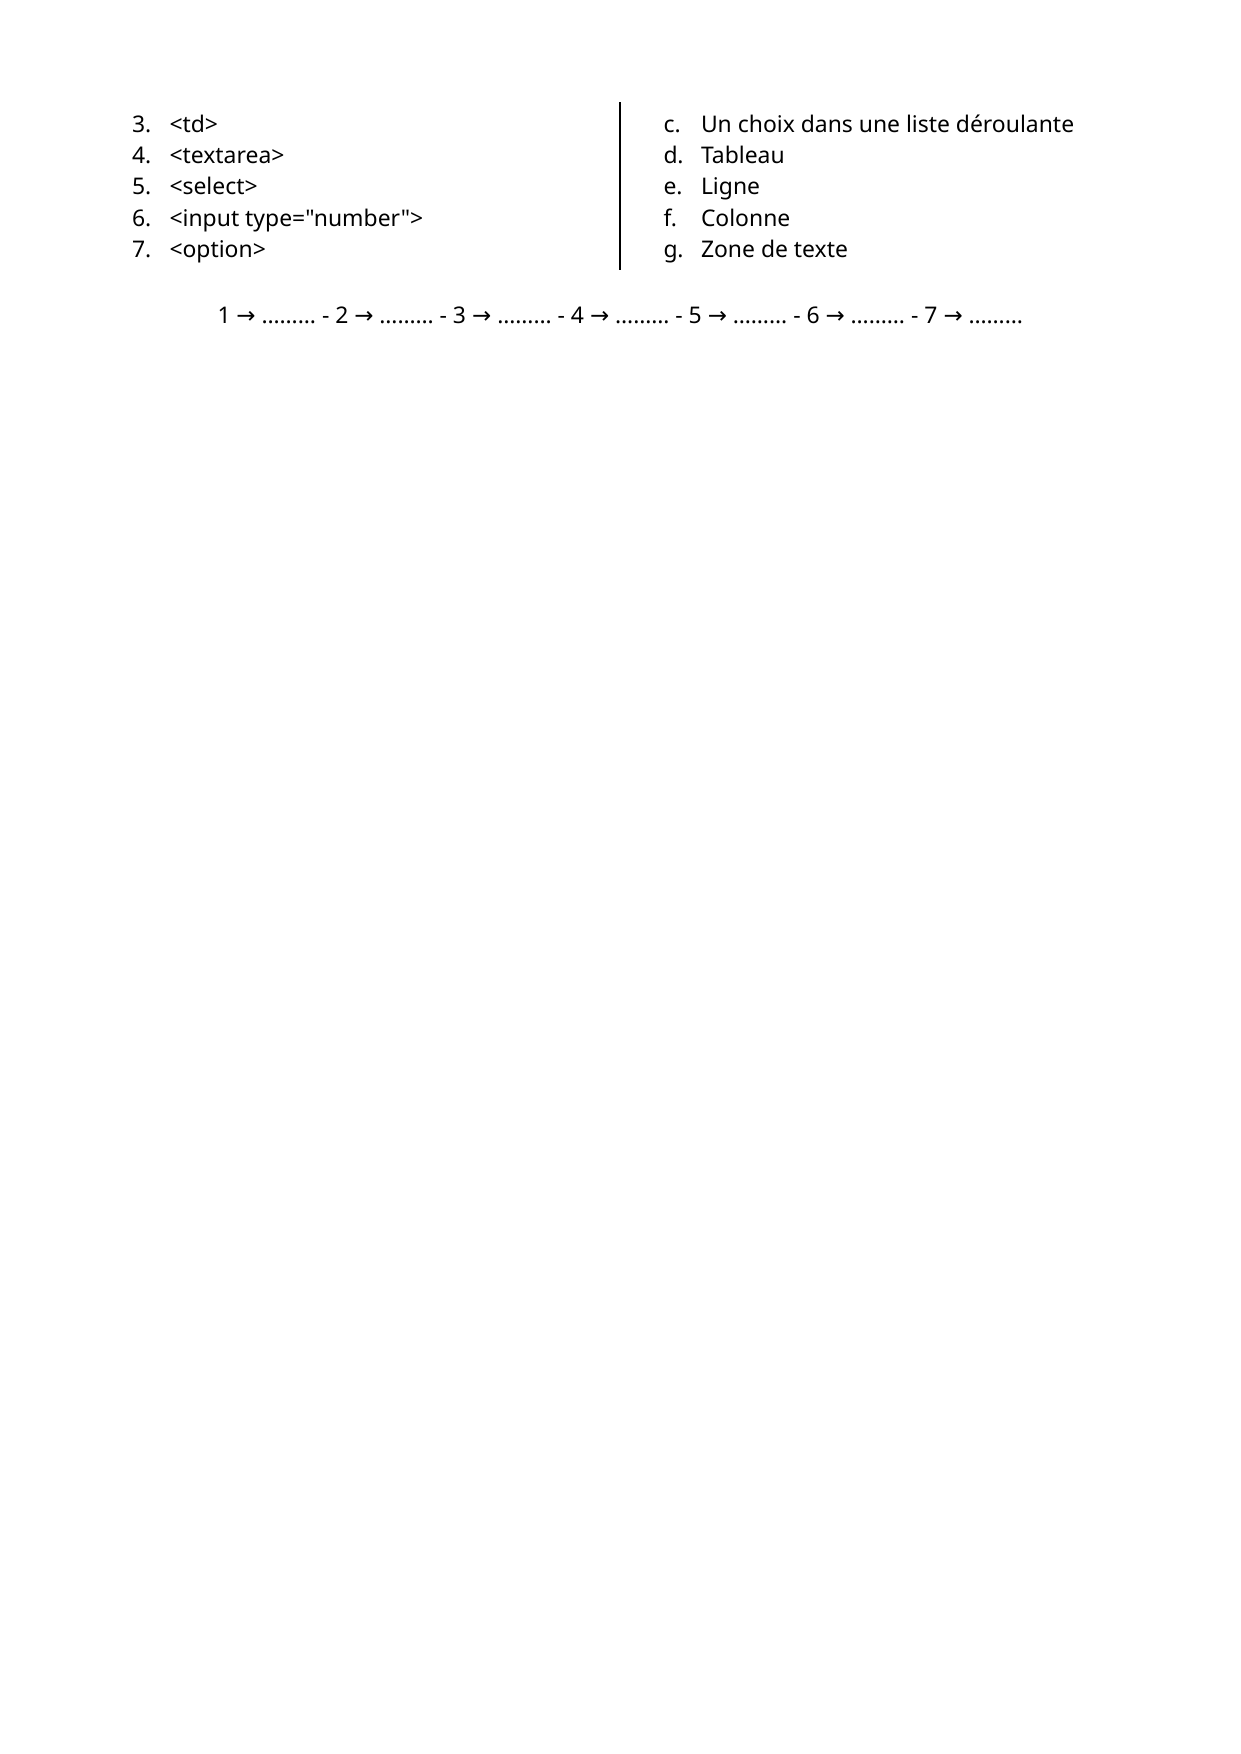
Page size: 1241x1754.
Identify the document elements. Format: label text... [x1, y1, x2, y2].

table_cell Liste déroulante Champ nombre Un choix dans une liste déroulante Tableau Ligne Colonne Zone de texte [621, 102, 1152, 270]
table_cell <table> <tr> <td> <textarea> <select> <input type="number"> <option> [89, 102, 619, 270]
text 1 → ……… - 2 → ……… - 3 → ……… - 4 → ……… - 5 → ……… - 6 → ……… - 7 → ……… [88, 299, 1152, 331]
